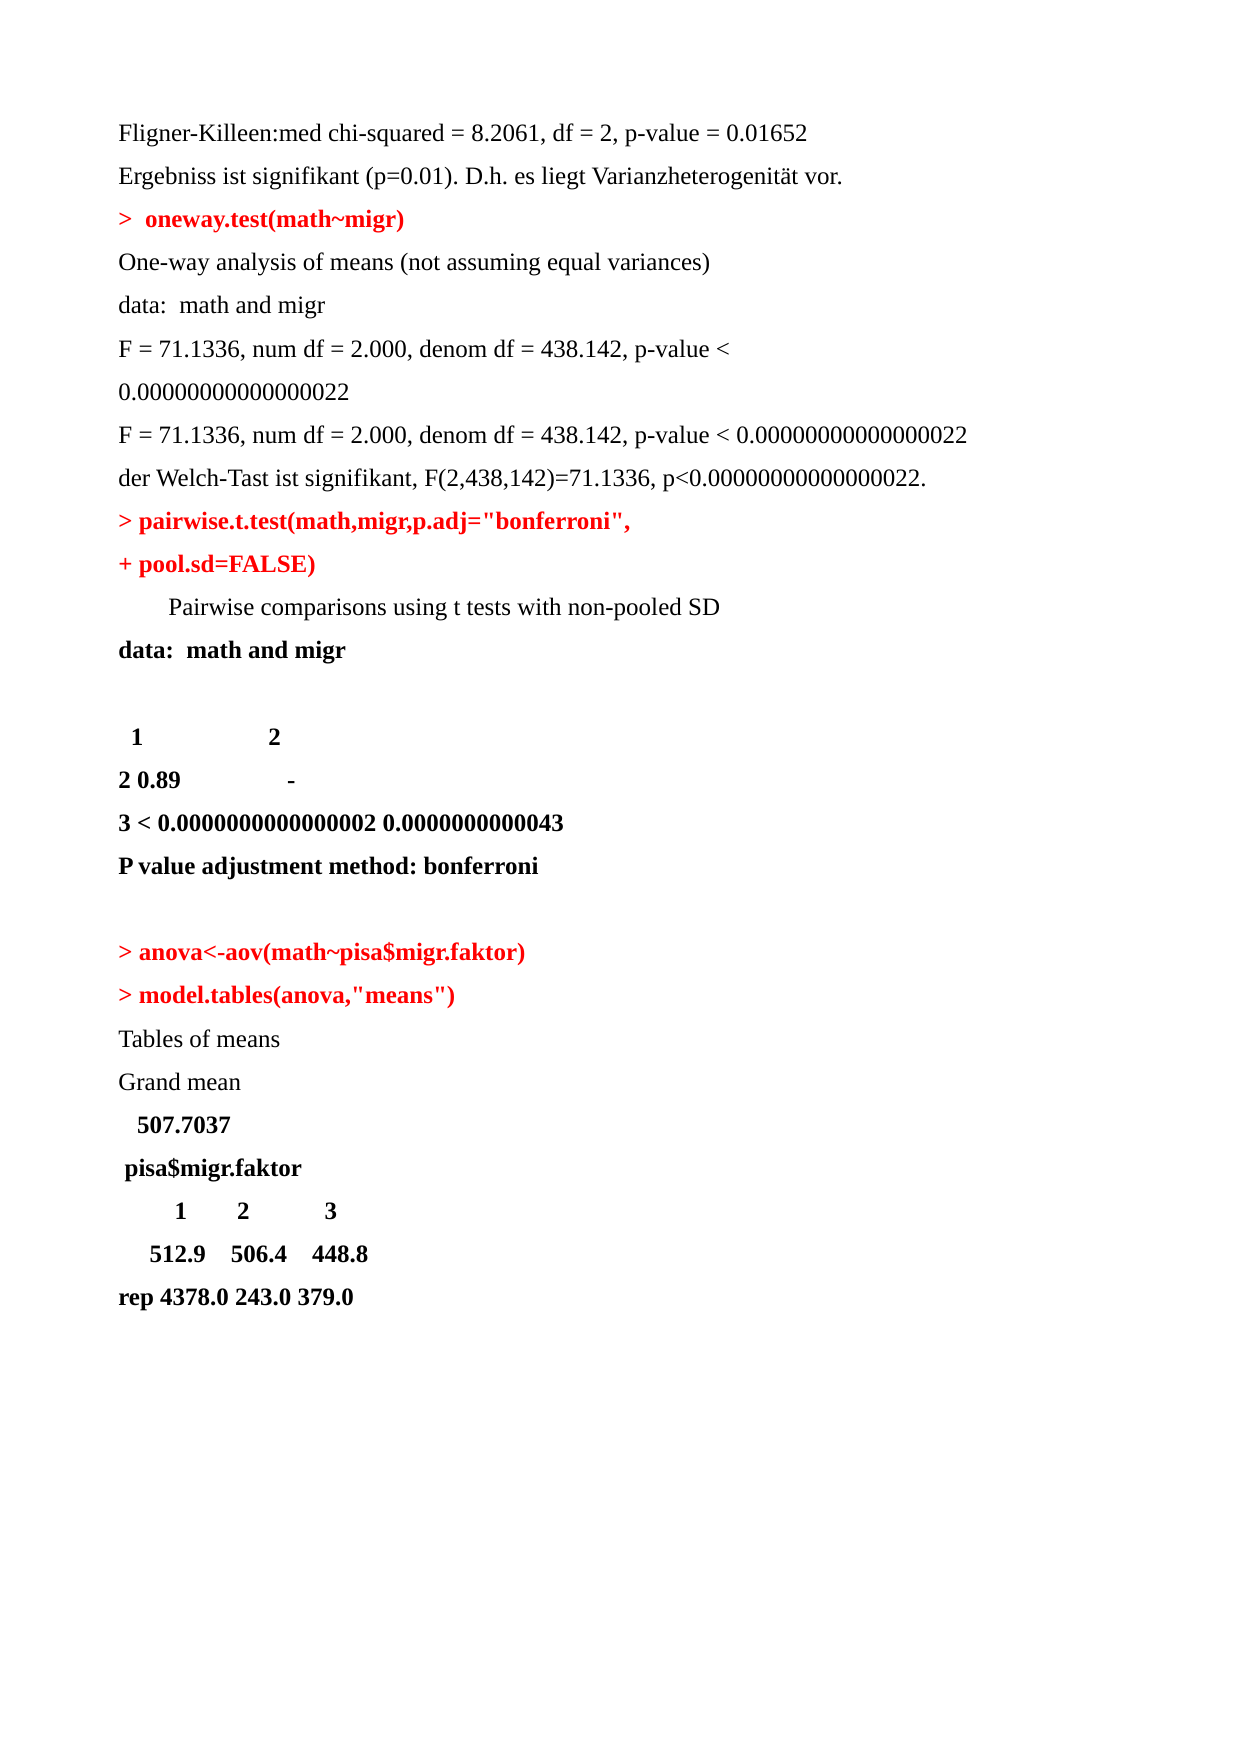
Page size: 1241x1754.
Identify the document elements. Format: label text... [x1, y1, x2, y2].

text One-way analysis of means (not assuming equal variances) [118, 247, 1122, 276]
text data: math and migr [118, 291, 1122, 319]
text rep 4378.0 243.0 379.0 [118, 1282, 1122, 1311]
text + pool.sd=FALSE) [118, 549, 1122, 578]
text > pairwise.t.test(math,migr,p.adj="bonferroni", [118, 506, 1122, 535]
text > oneway.test(math~migr) [118, 204, 1122, 233]
text 507.7037 [118, 1110, 1122, 1139]
text 3 < 0.0000000000000002 0.0000000000043 [118, 808, 1122, 837]
text 512.9 506.4 448.8 [118, 1239, 1122, 1268]
text data: math and migr [118, 636, 1122, 664]
text Grand mean [118, 1067, 1122, 1096]
text 1 2 3 [118, 1196, 1122, 1225]
text > model.tables(anova,"means") [118, 981, 1122, 1009]
text pisa$migr.faktor [118, 1153, 1122, 1182]
text Ergebniss ist signifikant (p=0.01). D.h. es liegt Varianzheterogenität vor. [118, 161, 1122, 190]
text 0.00000000000000022 [118, 377, 1122, 406]
text > anova<-aov(math~pisa$migr.faktor) [118, 937, 1122, 966]
text 1 2 [118, 722, 1122, 751]
text der Welch-Tast ist signifikant, F(2,438,142)=71.1336, p<0.00000000000000022. [118, 463, 1122, 492]
text Fligner-Killeen:med chi-squared = 8.2061, df = 2, p-value = 0.01652 [118, 118, 1122, 147]
text Tables of means [118, 1024, 1122, 1052]
text F = 71.1336, num df = 2.000, denom df = 438.142, p-value < 0.00000000000000022 [118, 420, 1122, 449]
text P value adjustment method: bonferroni [118, 851, 1122, 880]
text 2 0.89 - [118, 765, 1122, 794]
text Pairwise comparisons using t tests with non-pooled SD [118, 592, 1122, 621]
text F = 71.1336, num df = 2.000, denom df = 438.142, p-value < [118, 334, 1122, 362]
